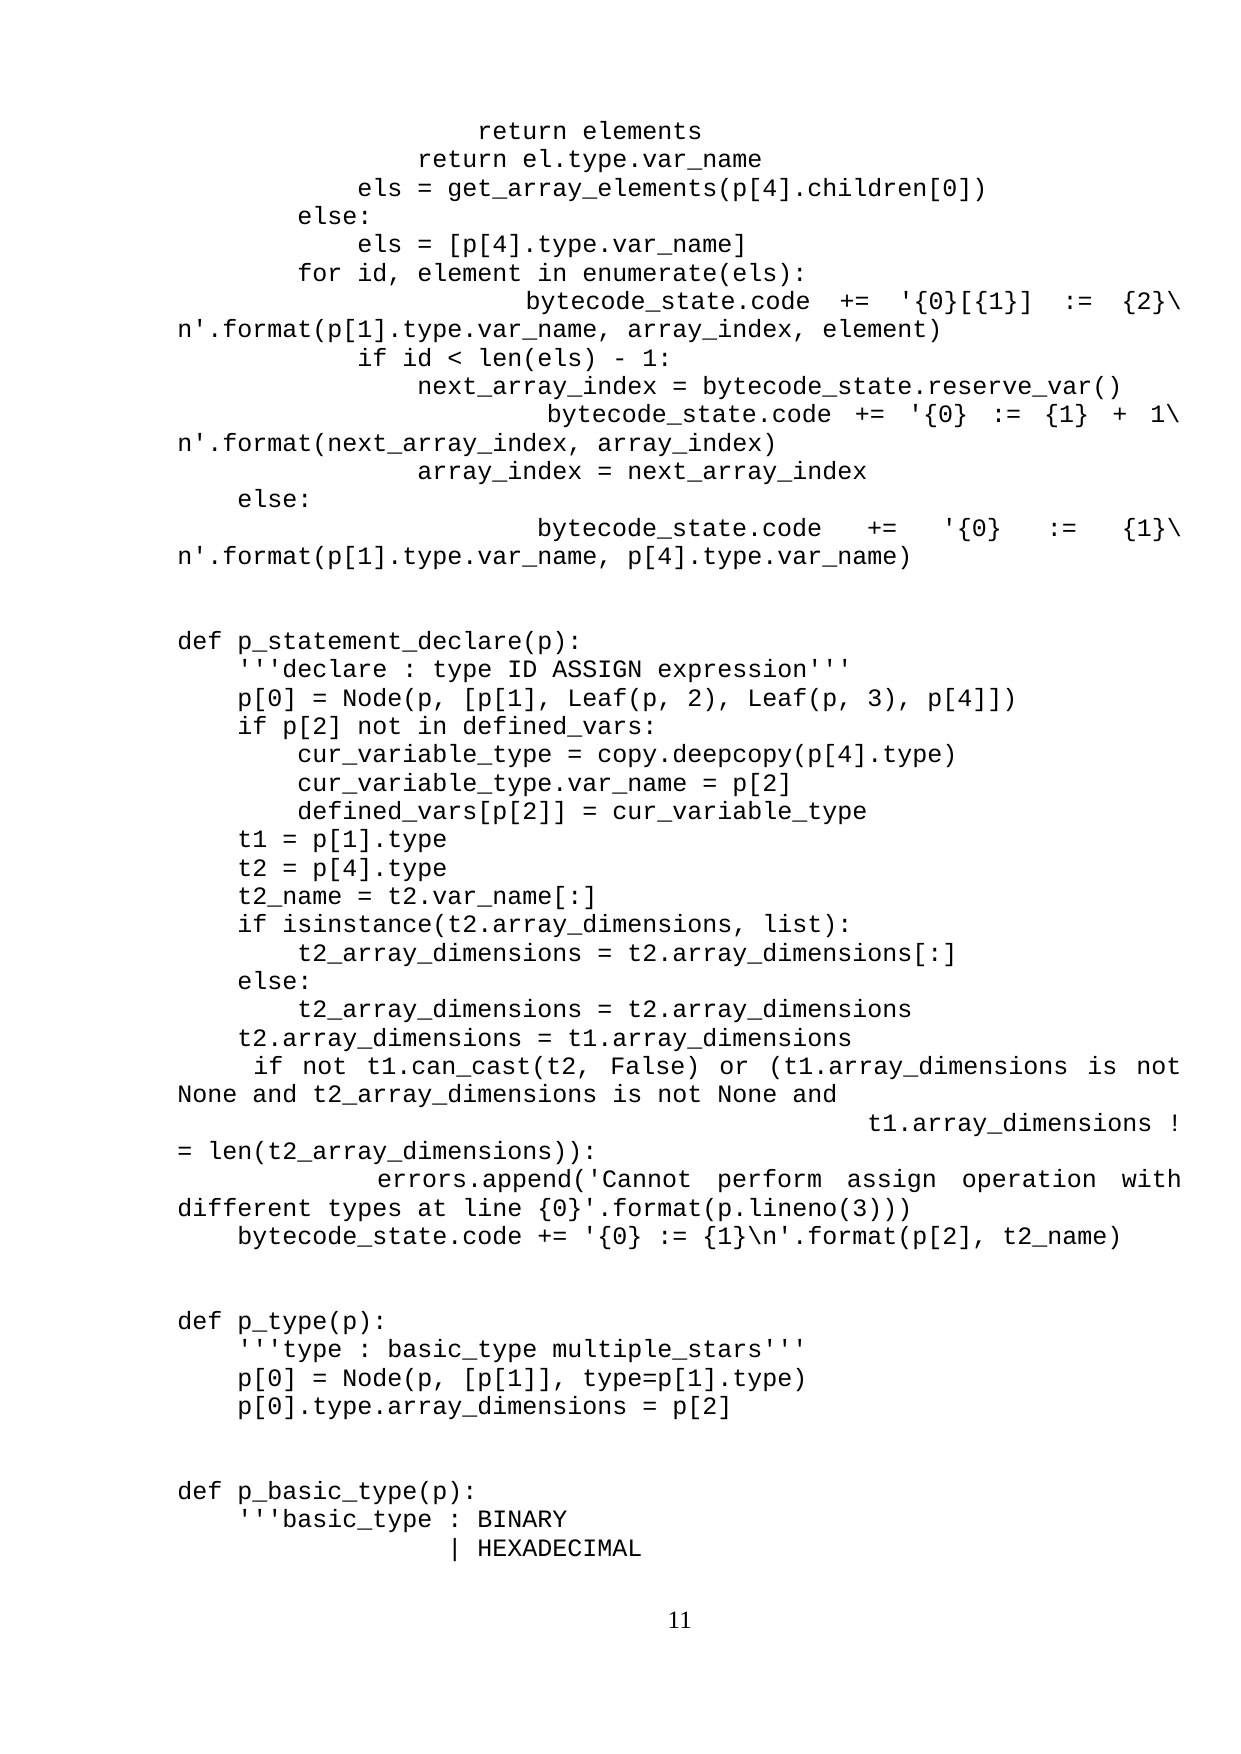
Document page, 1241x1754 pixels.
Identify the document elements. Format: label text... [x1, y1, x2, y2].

text t1 = p[1].type [177, 827, 1182, 855]
text t2 = p[4].type [177, 855, 1182, 883]
text '''basic_type : BINARY [177, 1507, 1182, 1535]
text cur_variable_type = copy.deepcopy(p[4].type) [177, 742, 1182, 770]
text if p[2] not in defined_vars: [177, 713, 1182, 742]
text def p_type(p): [177, 1308, 1182, 1337]
text else: [177, 203, 1182, 232]
text for id, element in enumerate(els): [177, 260, 1182, 288]
text t2_array_dimensions = t2.array_dimensions [177, 997, 1182, 1025]
text p[0].type.array_dimensions = p[2] [177, 1393, 1182, 1422]
text else: [177, 968, 1182, 997]
text bytecode_state.code += '{0}[{1}] := {2}\n'.format(p[1].type.var_name, array_index, element) [177, 288, 1182, 345]
text p[0] = Node(p, [p[1]], type=p[1].type) [177, 1365, 1182, 1393]
text '''type : basic_type multiple_stars''' [177, 1337, 1182, 1365]
text defined_vars[p[2]] = cur_variable_type [177, 798, 1182, 827]
text bytecode_state.code += '{0} := {1}\n'.format(p[1].type.var_name, p[4].type.var_name) [177, 515, 1182, 572]
text if id < len(els) - 1: [177, 345, 1182, 373]
text return el.type.var_name [177, 147, 1182, 175]
text if not t1.can_cast(t2, False) or (t1.array_dimensions is not None and t2_array_dimensions is not None and [177, 1053, 1182, 1110]
text els = get_array_elements(p[4].children[0]) [177, 175, 1182, 203]
text t2_name = t2.var_name[:] [177, 883, 1182, 912]
text | HEXADECIMAL [177, 1535, 1182, 1563]
text t2.array_dimensions = t1.array_dimensions [177, 1025, 1182, 1053]
text bytecode_state.code += '{0} := {1}\n'.format(p[2], t2_name) [177, 1223, 1182, 1252]
text p[0] = Node(p, [p[1], Leaf(p, 2), Leaf(p, 3), p[4]]) [177, 685, 1182, 713]
text errors.append('Cannot perform assign operation with different types at line {0}'.format(p.lineno(3))) [177, 1167, 1182, 1223]
text def p_statement_declare(p): [177, 628, 1182, 657]
text array_index = next_array_index [177, 458, 1182, 487]
text cur_variable_type.var_name = p[2] [177, 770, 1182, 798]
text if isinstance(t2.array_dimensions, list): [177, 912, 1182, 940]
text '''declare : type ID ASSIGN expression''' [177, 657, 1182, 685]
text return elements [177, 118, 1182, 147]
text bytecode_state.code += '{0} := {1} + 1\n'.format(next_array_index, array_index) [177, 402, 1182, 458]
text next_array_index = bytecode_state.reserve_var() [177, 373, 1182, 402]
text def p_basic_type(p): [177, 1478, 1182, 1507]
text els = [p[4].type.var_name] [177, 232, 1182, 260]
text t1.array_dimensions != len(t2_array_dimensions)): [177, 1110, 1182, 1167]
text else: [177, 487, 1182, 515]
text t2_array_dimensions = t2.array_dimensions[:] [177, 940, 1182, 968]
